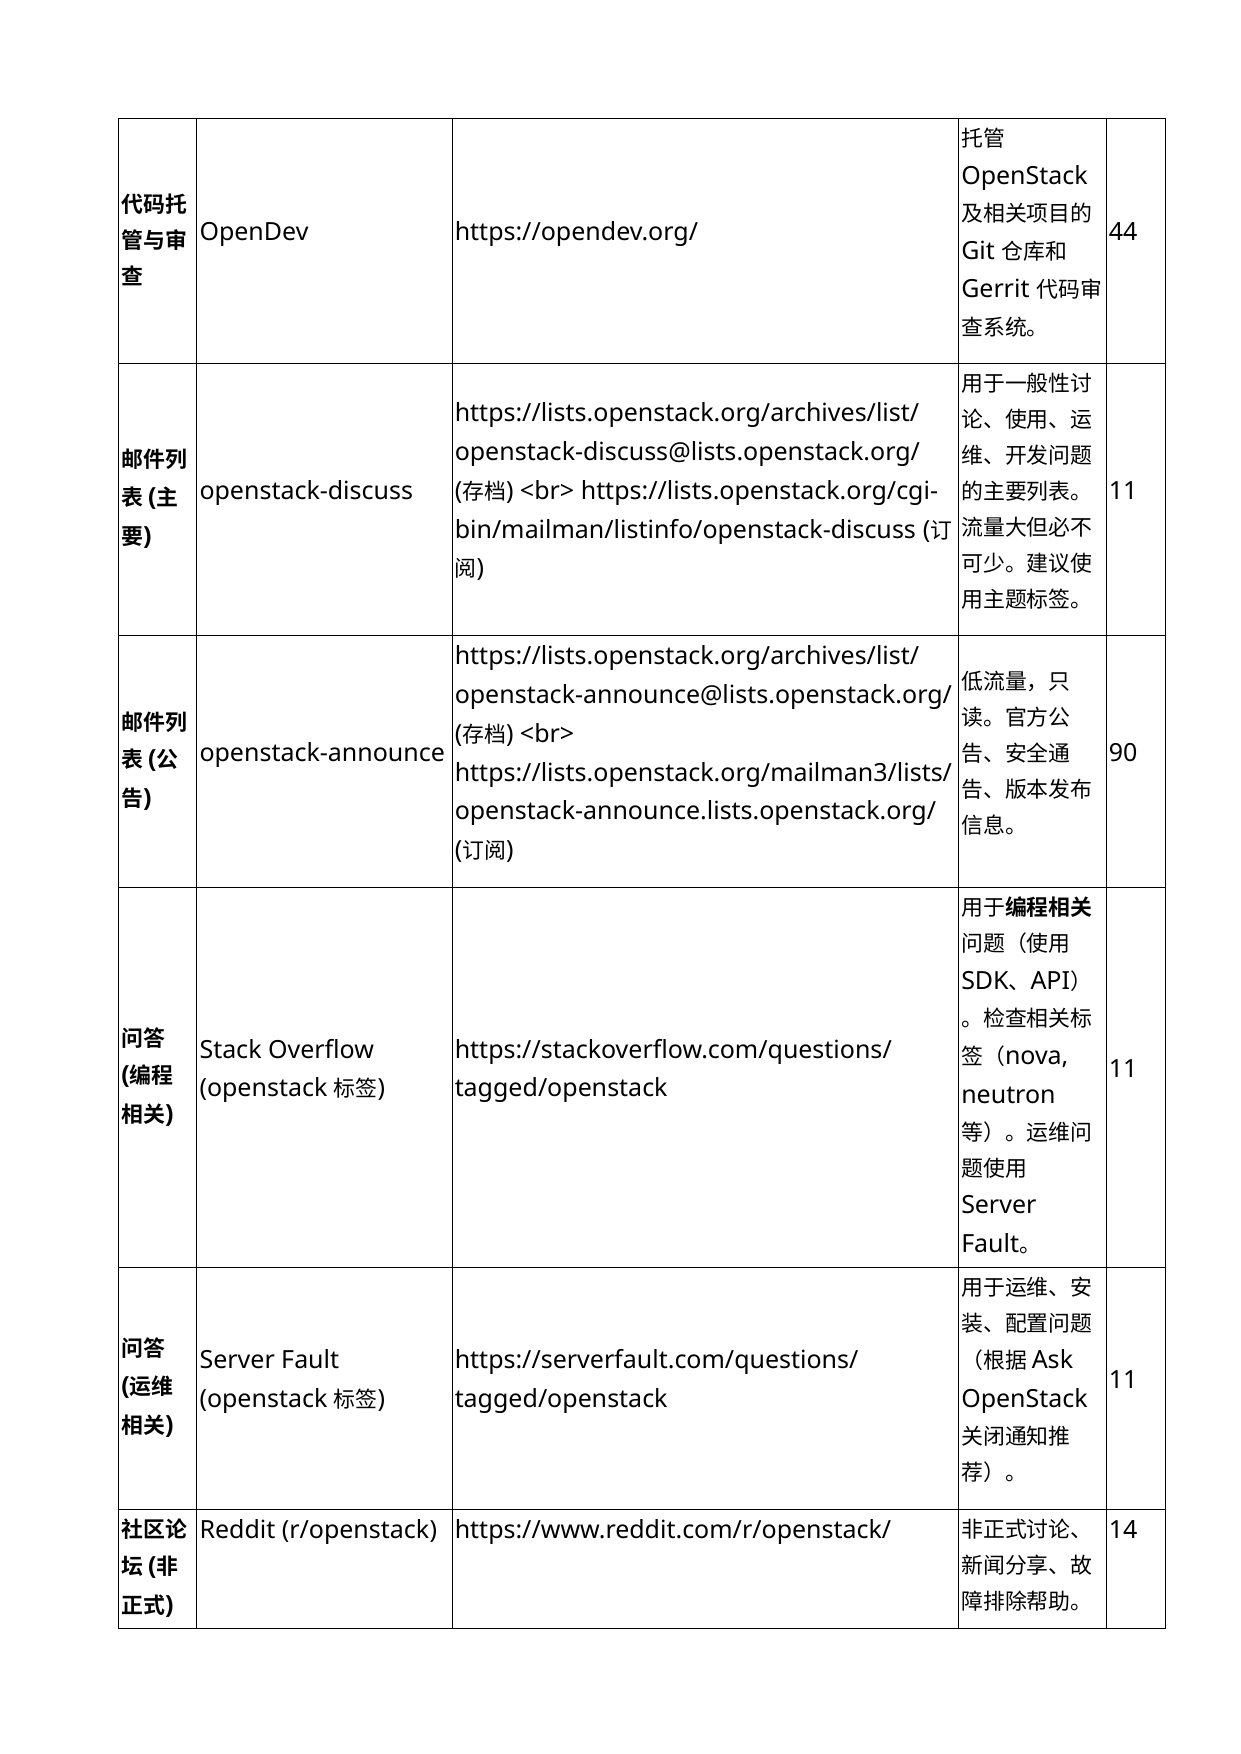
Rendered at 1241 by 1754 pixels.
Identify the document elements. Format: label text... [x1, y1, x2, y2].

table_cell 用于运维、安装、配置问题（根据 Ask OpenStack 关闭通知推荐）。 [959, 1268, 1106, 1508]
table_cell 14 [1107, 1510, 1165, 1628]
table_cell openstack-announce [197, 636, 452, 887]
table_cell 11 [1107, 364, 1165, 635]
table_cell 代码托管与审查 [119, 119, 196, 363]
table_cell 11 [1107, 1268, 1165, 1508]
table_cell https://lists.openstack.org/archives/list/openstack-announce@lists.openstack.org/ (存档) <br> https://lists.openstack.org/mailman3/lists/openstack-announce.lists.openstack.org/ (订阅) [453, 636, 958, 887]
table_cell 非正式讨论、新闻分享、故障排除帮助。 [959, 1510, 1106, 1628]
table_cell 托管 OpenStack 及相关项目的 Git 仓库和 Gerrit 代码审查系统。 [959, 119, 1106, 363]
table_cell 邮件列表 (主要) [119, 364, 196, 635]
table_cell 44 [1107, 119, 1165, 363]
table_cell 问答 (编程相关) [119, 888, 196, 1267]
table_cell openstack-discuss [197, 364, 452, 635]
table_cell 问答 (运维相关) [119, 1268, 196, 1508]
table_cell https://opendev.org/ [453, 119, 958, 363]
table_cell 邮件列表 (公告) [119, 636, 196, 887]
table_cell Server Fault (openstack 标签) [197, 1268, 452, 1508]
table_cell 低流量，只读。官方公告、安全通告、版本发布信息。 [959, 636, 1106, 887]
table_cell 11 [1107, 888, 1165, 1267]
table_cell 90 [1107, 636, 1165, 887]
table_cell https://serverfault.com/questions/tagged/openstack [453, 1268, 958, 1508]
table_cell OpenDev [197, 119, 452, 363]
table_cell https://stackoverflow.com/questions/tagged/openstack [453, 888, 958, 1267]
table_cell 社区论坛 (非正式) [119, 1510, 196, 1628]
table_cell 用于编程相关问题（使用 SDK、API）。检查相关标签（nova, neutron 等）。运维问题使用 Server Fault。 [959, 888, 1106, 1267]
table_cell https://www.reddit.com/r/openstack/ [453, 1510, 958, 1628]
table_cell 用于一般性讨论、使用、运维、开发问题的主要列表。流量大但必不可少。建议使用主题标签。 [959, 364, 1106, 635]
table_cell https://lists.openstack.org/archives/list/openstack-discuss@lists.openstack.org/ (存档) <br> https://lists.openstack.org/cgi-bin/mailman/listinfo/openstack-discuss (订阅) [453, 364, 958, 635]
table_cell Stack Overflow (openstack 标签) [197, 888, 452, 1267]
table_cell Reddit (r/openstack) [197, 1510, 452, 1628]
